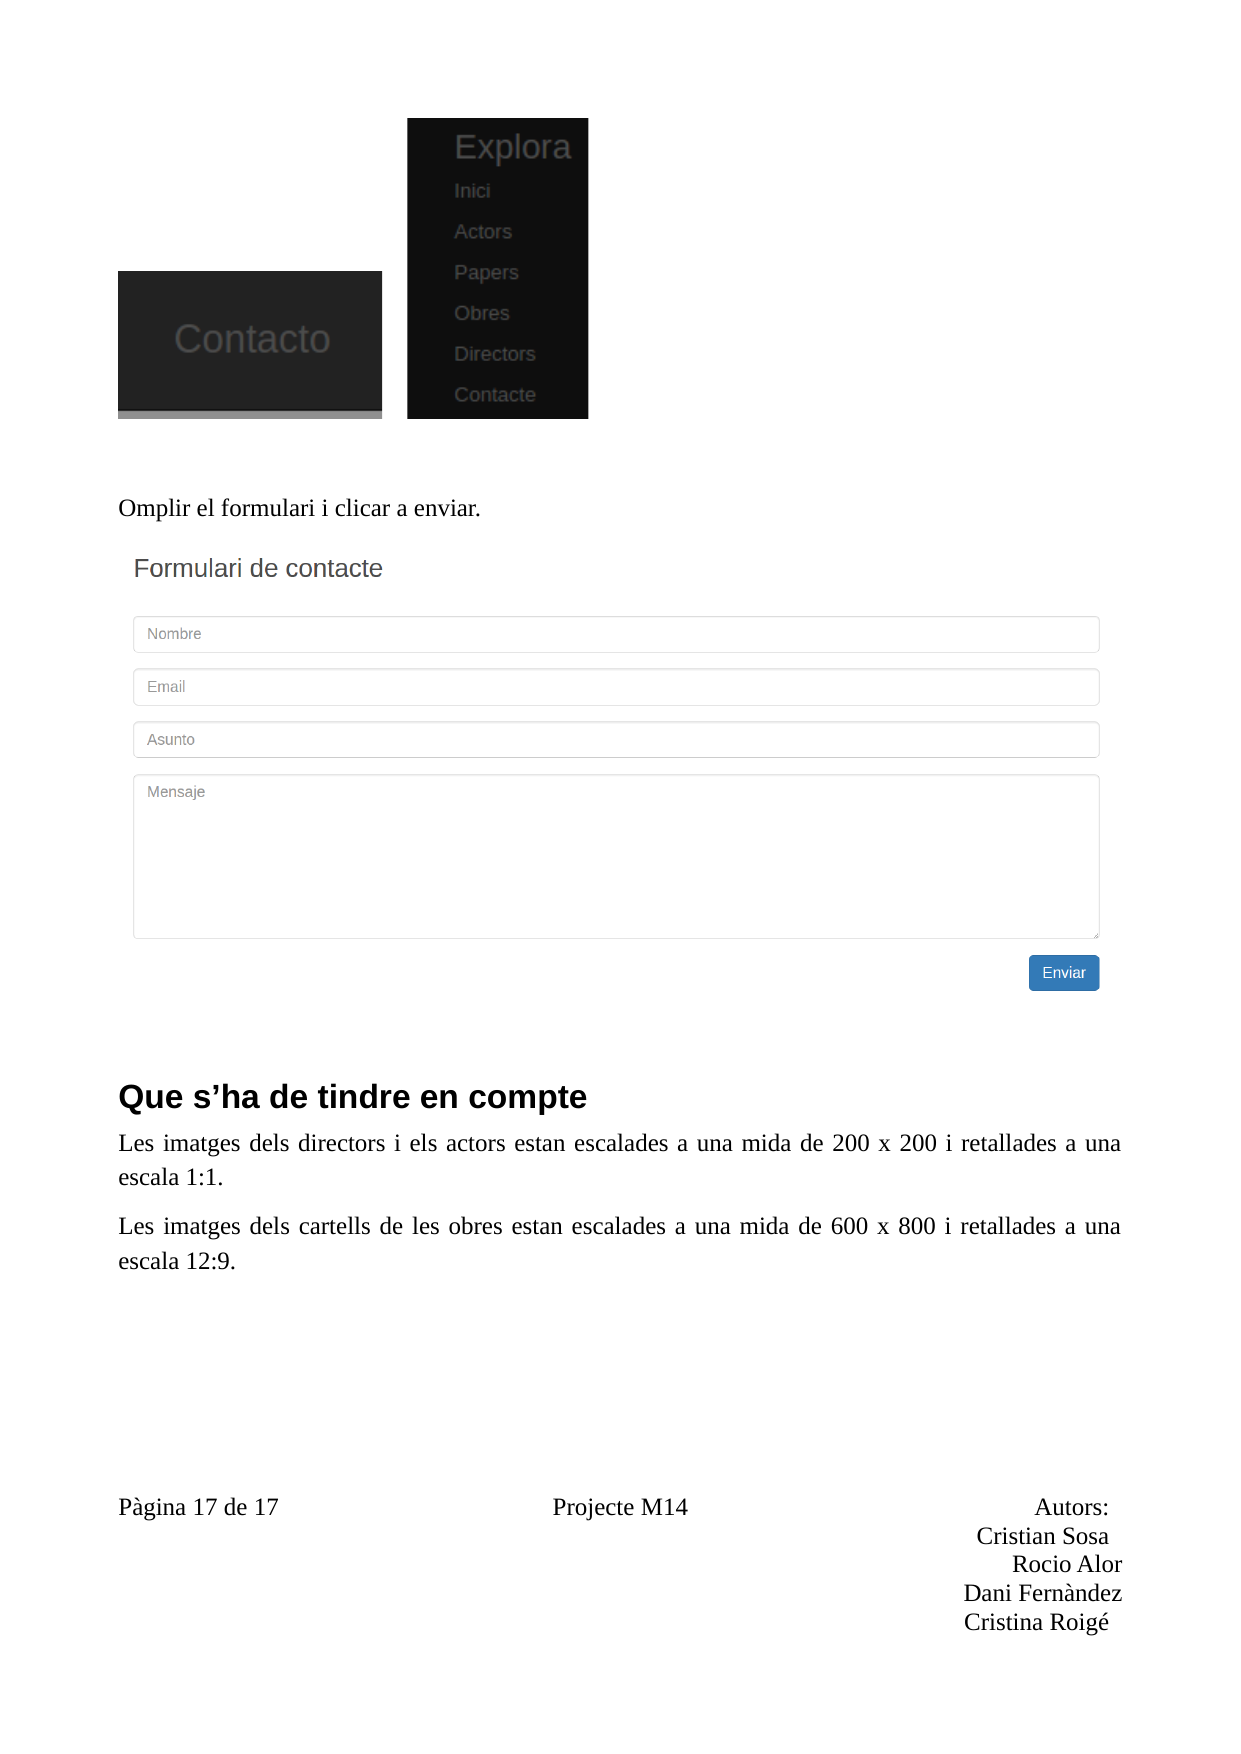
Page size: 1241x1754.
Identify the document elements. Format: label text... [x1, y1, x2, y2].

picture [407, 118, 589, 419]
picture [118, 271, 383, 419]
picture [118, 542, 1123, 1001]
subtitle Que s’ha de tindre en compte [118, 1077, 1122, 1115]
text Omplir el formulari i clicar a enviar. [118, 493, 1122, 522]
text Les imatges dels cartells de les obres estan escalades a una mida de 600 x 800 i retallades a una escala 12:9. [118, 1211, 1122, 1274]
text Les imatges dels directors i els actors estan escalades a una mida de 200 x 200 i retallades a una escala 1:1. [118, 1128, 1122, 1191]
